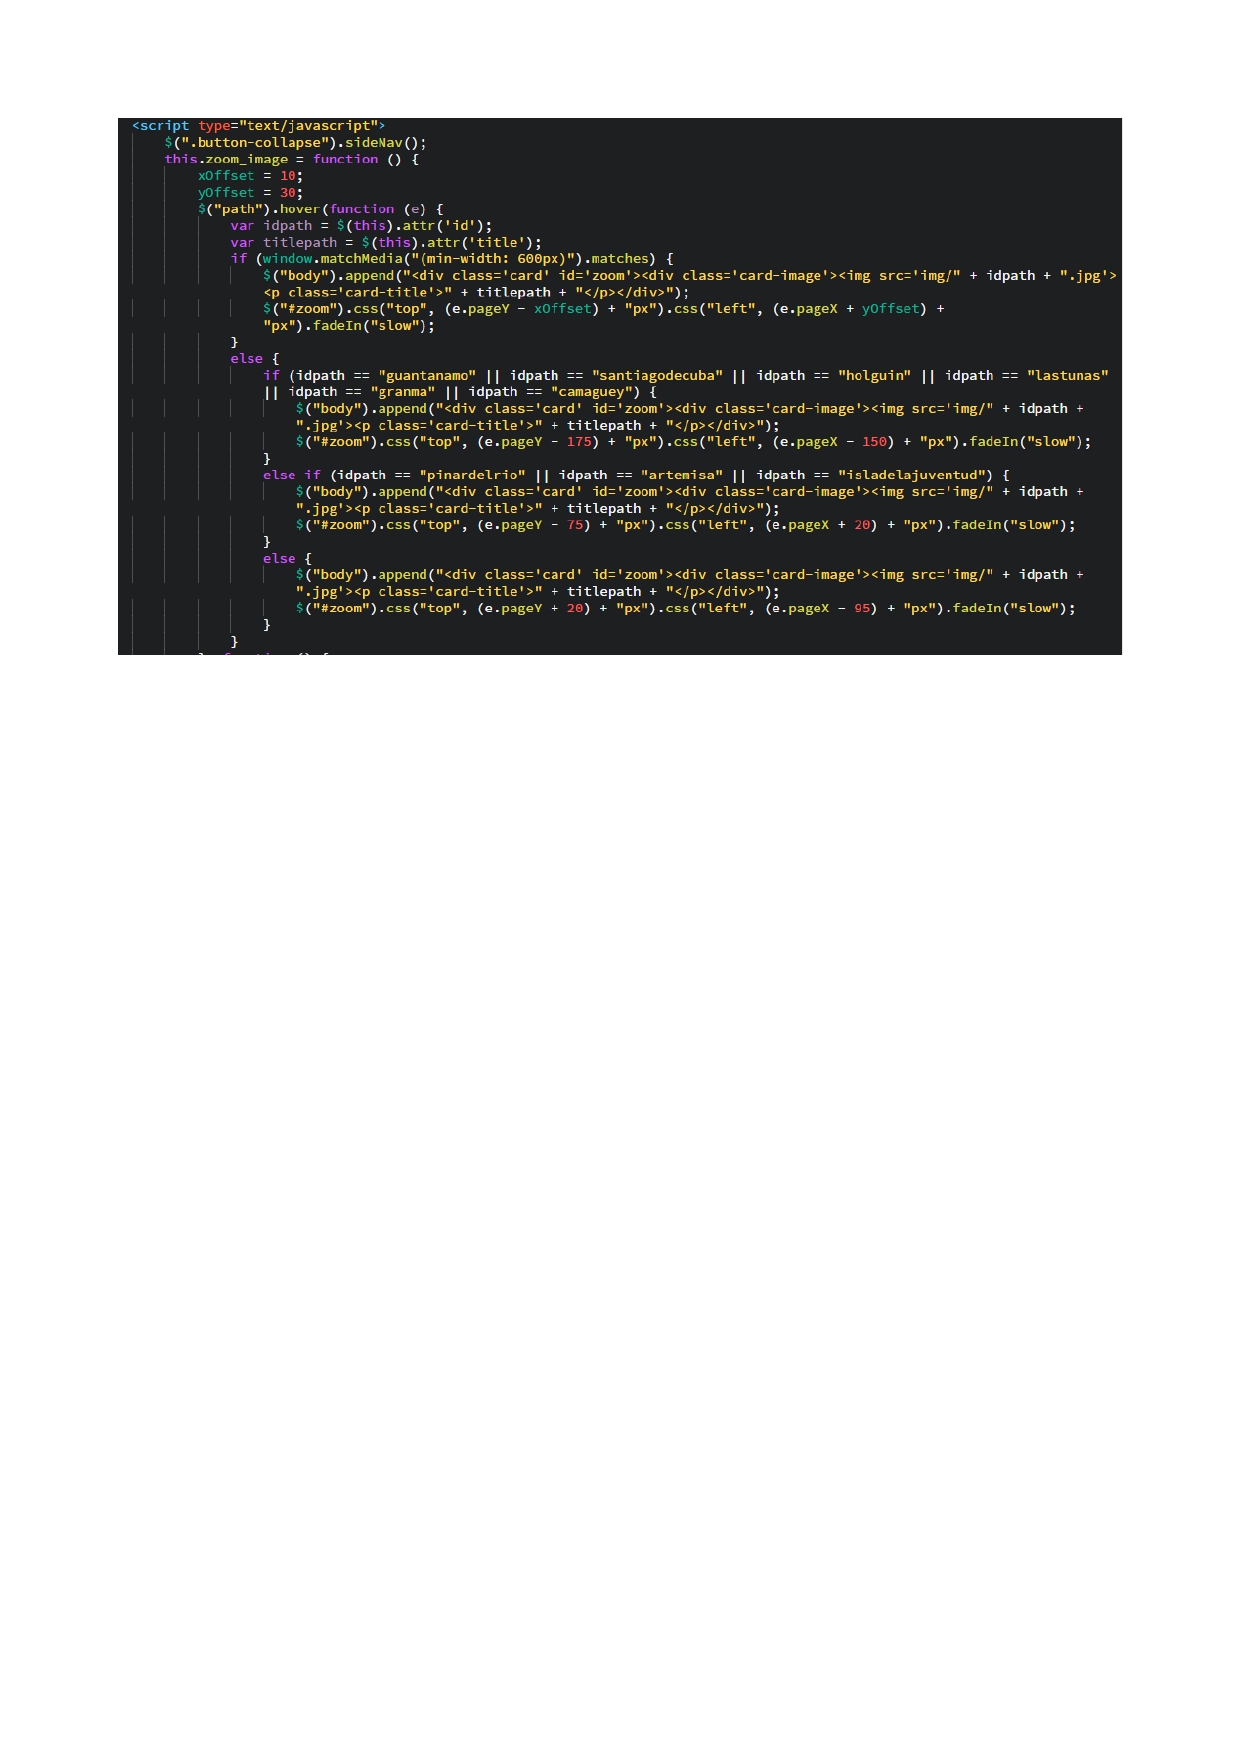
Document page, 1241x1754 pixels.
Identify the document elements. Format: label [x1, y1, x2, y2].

picture [118, 118, 1123, 655]
